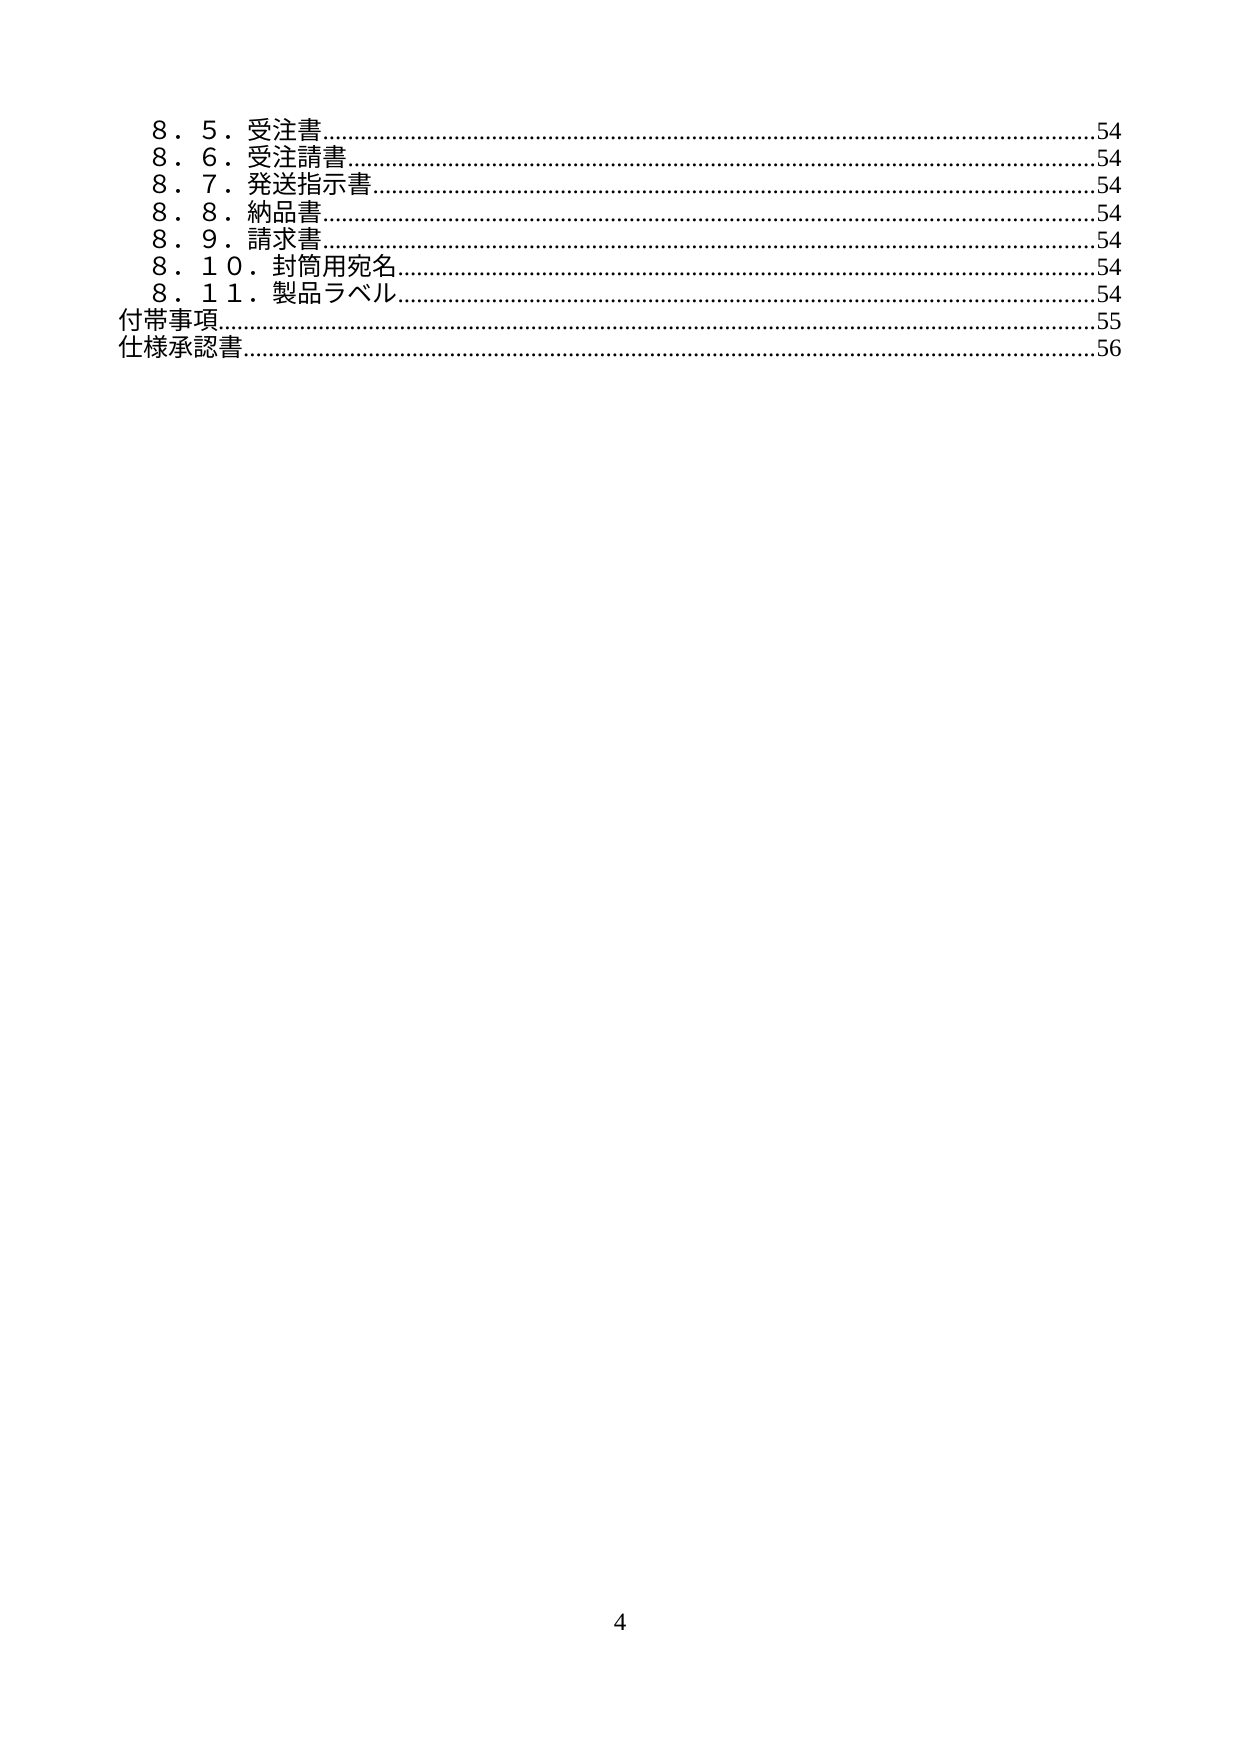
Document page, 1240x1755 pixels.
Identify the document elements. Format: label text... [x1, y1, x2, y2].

text 付帯事項 55 [118, 308, 1121, 335]
text ８．１０．封筒用宛名 54 [148, 253, 1121, 281]
text ８．８．納品書 54 [148, 199, 1121, 226]
text ８．９．請求書 54 [148, 226, 1121, 253]
text 仕様承認書 56 [118, 335, 1121, 362]
text ８．６．受注請書 54 [148, 145, 1121, 172]
text ８．１１．製品ラベル 54 [148, 281, 1121, 308]
text ８．５．受注書 54 [148, 118, 1121, 145]
text ８．７．発送指示書 54 [148, 172, 1121, 199]
